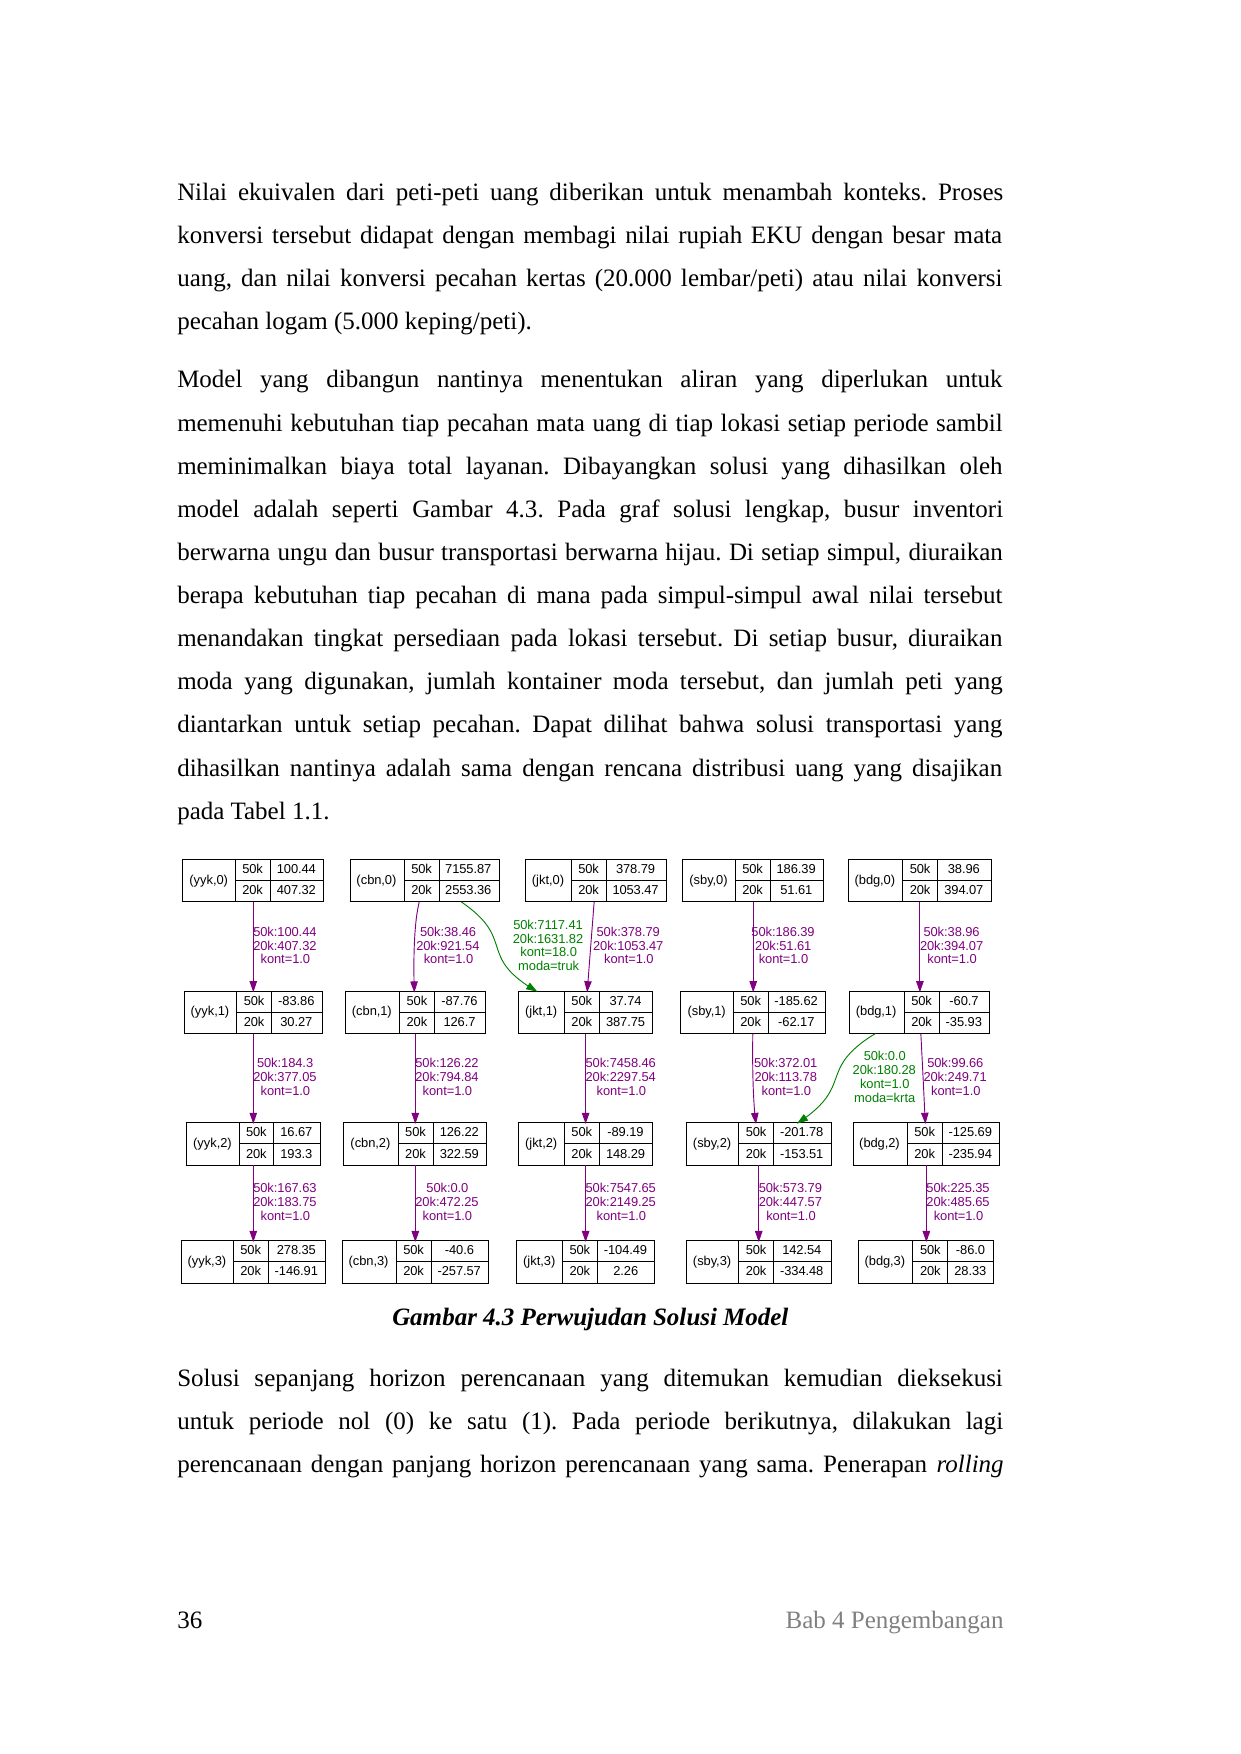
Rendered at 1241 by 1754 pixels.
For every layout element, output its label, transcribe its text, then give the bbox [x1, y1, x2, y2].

text Nilai ekuivalen dari peti-peti uang diberikan untuk menambah konteks. Proses konversi tersebut didapat dengan membagi nilai rupiah EKU dengan besar mata uang, dan nilai konversi pecahan kertas (20.000 lembar/peti) atau nilai konversi pecahan logam (5.000 keping/peti). [177, 177, 1003, 335]
text Gambar 4.3 Perwujudan Solusi Model [177, 1288, 1003, 1331]
text Model yang dibangun nantinya menentukan aliran yang diperlukan untuk memenuhi kebutuhan tiap pecahan mata uang di tiap lokasi setiap periode sambil meminimalkan biaya total layanan. Dibayangkan solusi yang dihasilkan oleh model adalah seperti Gambar 4.3. Pada graf solusi lengkap, busur inventori berwarna ungu dan busur transportasi berwarna hijau. Di setiap simpul, diuraikan berapa kebutuhan tiap pecahan di mana pada simpul-simpul awal nilai tersebut menandakan tingkat persediaan pada lokasi tersebut. Di setiap busur, diuraikan moda yang digunakan, jumlah kontainer moda tersebut, dan jumlah peti yang diantarkan untuk setiap pecahan. Dapat dilihat bahwa solusi transportasi yang dihasilkan nantinya adalah sama dengan rencana distribusi uang yang disajikan pada Tabel 1.1. [177, 364, 1003, 824]
text Solusi sepanjang horizon perencanaan yang ditemukan kemudian dieksekusi untuk periode nol (0) ke satu (1). Pada periode berikutnya, dilakukan lagi perencanaan dengan panjang horizon perencanaan yang sama. Penerapan rolling [177, 1331, 1003, 1478]
